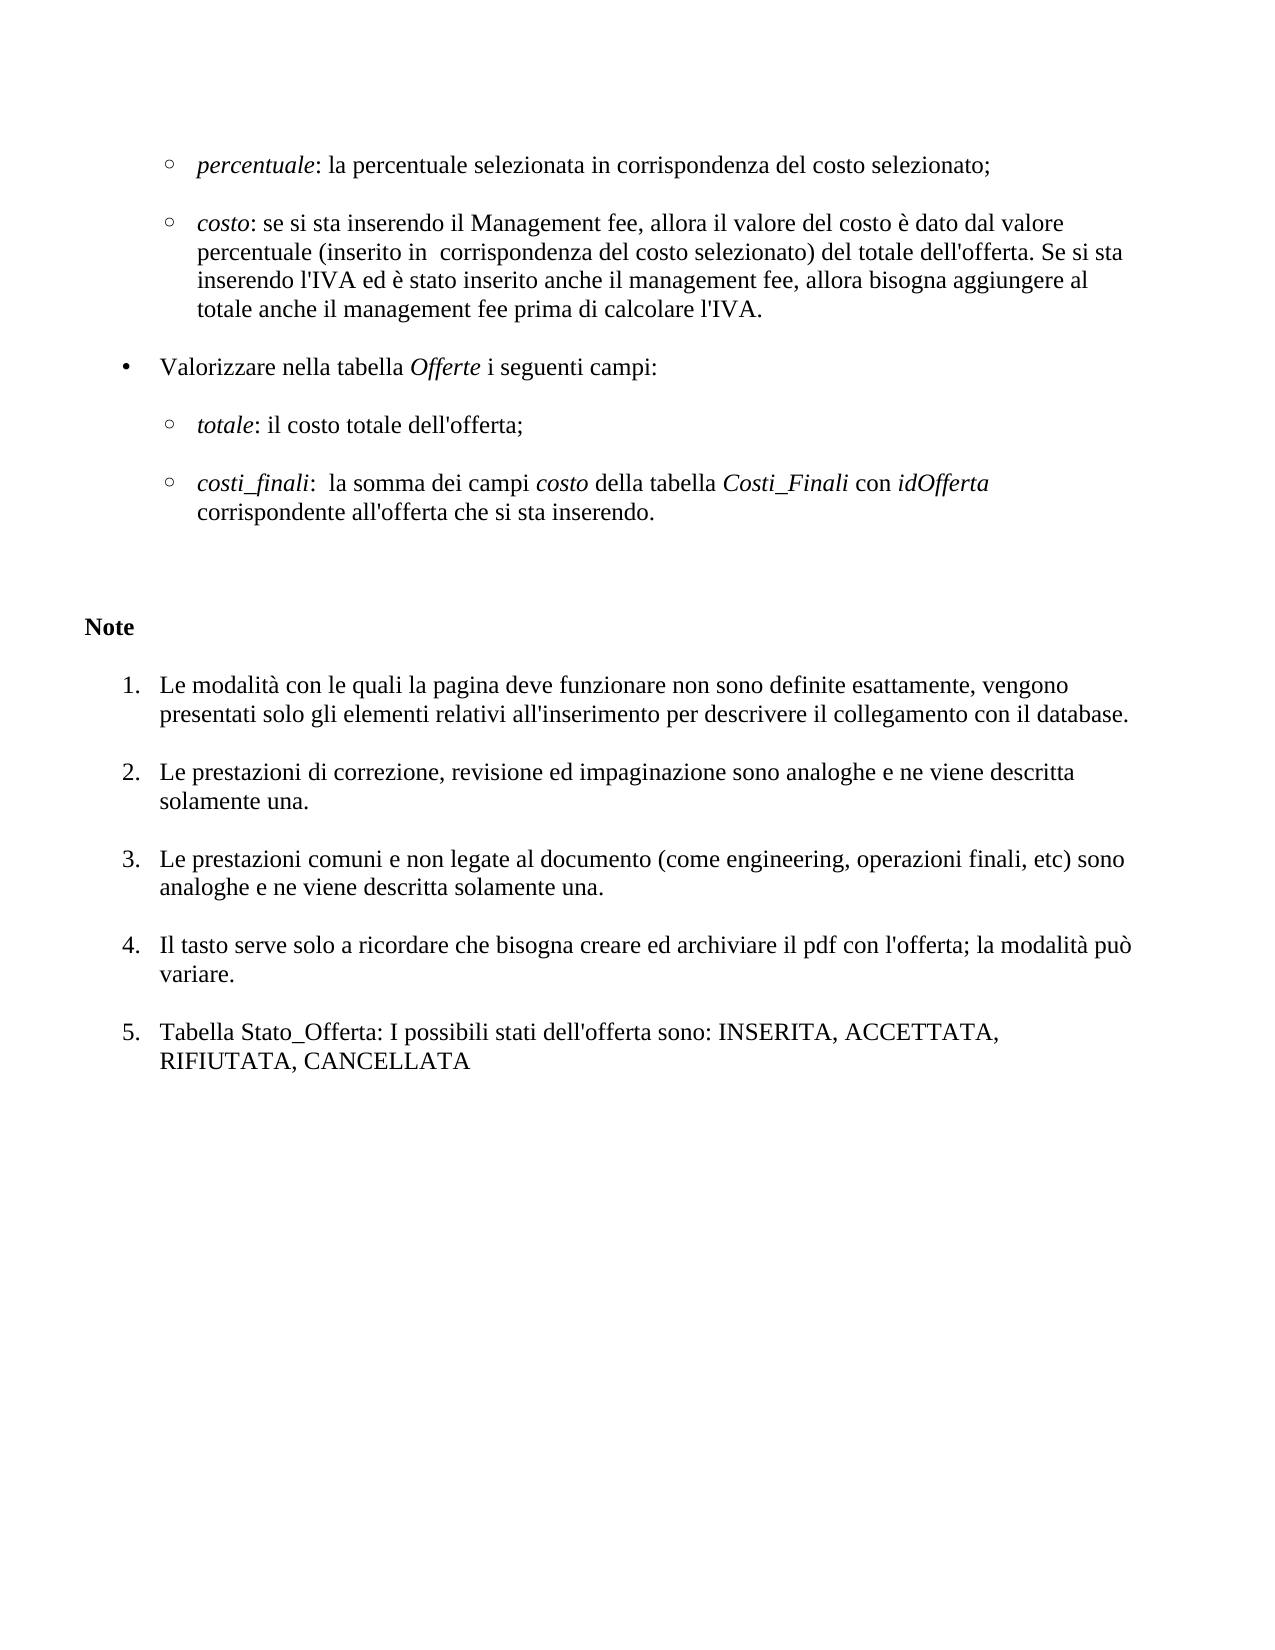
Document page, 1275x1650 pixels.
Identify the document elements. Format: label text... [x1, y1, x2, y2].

list costi_finali: la somma dei campi costo della tabella Costi_Finali con idOfferta corrispondente all'offerta che si sta inserendo. [159, 468, 1134, 525]
list Le prestazioni comuni e non legate al documento (come engineering, operazioni finali, etc) sono analoghe e ne viene descritta solamente una. [122, 844, 1134, 901]
list Le modalità con le quali la pagina deve funzionare non sono definite esattamente, vengono presentati solo gli elementi relativi all'inserimento per descrivere il collegamento con il database. [122, 670, 1134, 728]
list Valorizzare nella tabella Offerte i seguenti campi: [122, 352, 1134, 381]
list Le prestazioni di correzione, revisione ed impaginazione sono analoghe e ne viene descritta solamente una. [122, 757, 1134, 814]
list totale: il costo totale dell'offerta; [159, 410, 1134, 439]
list percentuale: la percentuale selezionata in corrispondenza del costo selezionato; [159, 150, 1134, 179]
list Tabella Stato_Offerta: I possibili stati dell'offerta sono: INSERITA, ACCETTATA, RIFIUTATA, CANCELLATA [122, 1017, 1134, 1074]
list Il tasto serve solo a ricordare che bisogna creare ed archiviare il pdf con l'offerta; la modalità può variare. [122, 930, 1134, 988]
text Note [84, 612, 1134, 641]
list costo: se si sta inserendo il Management fee, allora il valore del costo è dato dal valore percentuale (inserito in corrispondenza del costo selezionato) del totale dell'offerta. Se si sta inserendo l'IVA ed è stato inserito anche il management fee, allora bisogna aggiungere al totale anche il management fee prima di calcolare l'IVA. [159, 208, 1134, 323]
